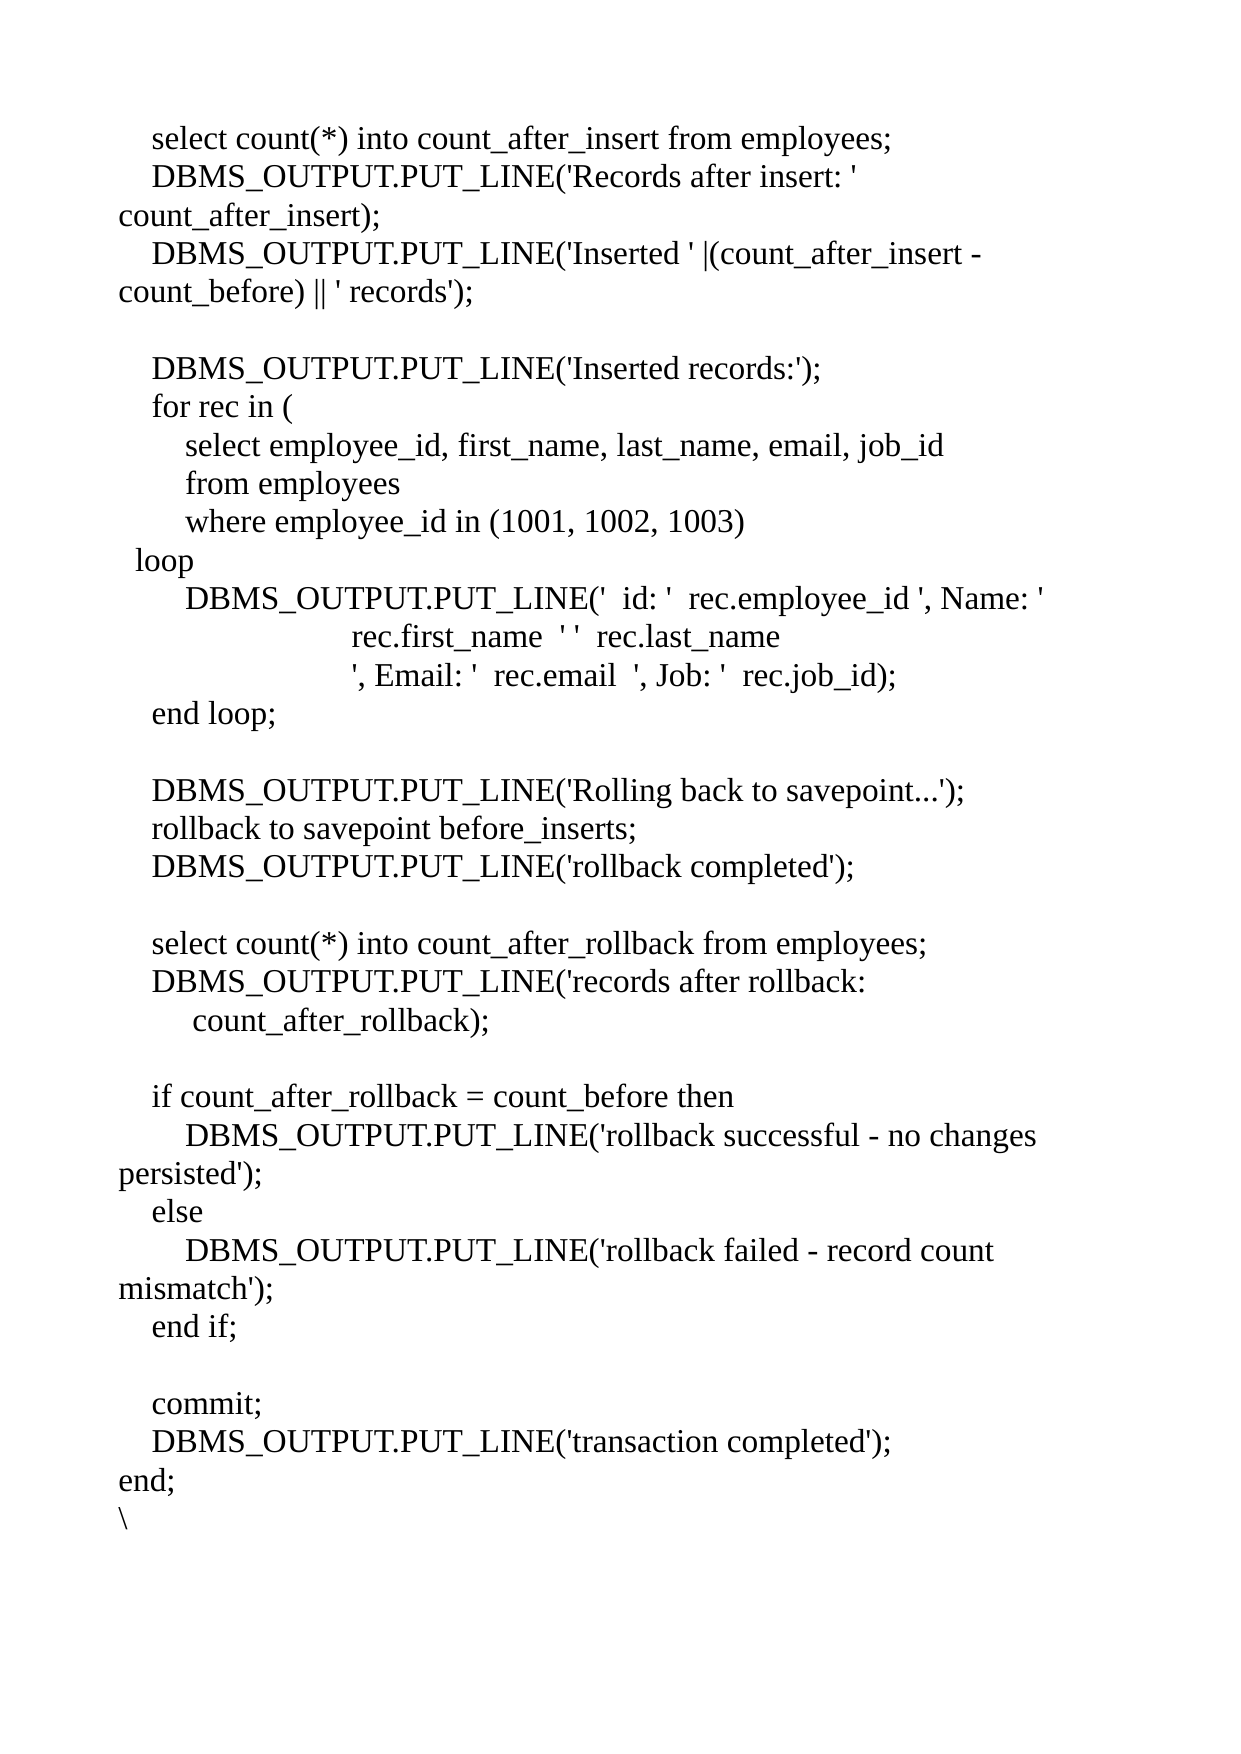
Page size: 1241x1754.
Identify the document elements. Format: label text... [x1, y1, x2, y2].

text DBMS_OUTPUT.PUT_LINE('Rolling back to savepoint...'); [118, 770, 1122, 808]
text end loop; [118, 693, 1122, 731]
text select count(*) into count_after_insert from employees; [118, 118, 1122, 156]
text DBMS_OUTPUT.PUT_LINE('Inserted records:'); [118, 348, 1122, 386]
text DBMS_OUTPUT.PUT_LINE('rollback completed'); [118, 846, 1122, 885]
text rollback to savepoint before_inserts; [118, 808, 1122, 846]
text select employee_id, first_name, last_name, email, job_id [118, 425, 1122, 463]
text DBMS_OUTPUT.PUT_LINE('Inserted ' |(count_after_insert - count_before) || ' records'); [118, 233, 1122, 310]
text if count_after_rollback = count_before then [118, 1076, 1122, 1115]
text else [118, 1191, 1122, 1230]
text end; [118, 1460, 1122, 1498]
text where employee_id in (1001, 1002, 1003) [118, 501, 1122, 540]
text DBMS_OUTPUT.PUT_LINE('rollback failed - record count mismatch'); [118, 1230, 1122, 1306]
text for rec in ( [118, 386, 1122, 425]
text select count(*) into count_after_rollback from employees; [118, 923, 1122, 961]
text \ [118, 1498, 1122, 1536]
text from employees [118, 463, 1122, 501]
text ', Email: ' rec.email ', Job: ' rec.job_id); [118, 655, 1122, 693]
text DBMS_OUTPUT.PUT_LINE('rollback successful - no changes persisted'); [118, 1115, 1122, 1191]
text loop [118, 540, 1122, 578]
text DBMS_OUTPUT.PUT_LINE('transaction completed'); [118, 1421, 1122, 1460]
text commit; [118, 1383, 1122, 1421]
text DBMS_OUTPUT.PUT_LINE(' id: ' rec.employee_id ', Name: ' [118, 578, 1122, 616]
text DBMS_OUTPUT.PUT_LINE('records after rollback: count_after_rollback); [118, 961, 1122, 1038]
text rec.first_name ' ' rec.last_name [118, 616, 1122, 655]
text end if; [118, 1306, 1122, 1345]
text DBMS_OUTPUT.PUT_LINE('Records after insert: ' count_after_insert); [118, 156, 1122, 233]
